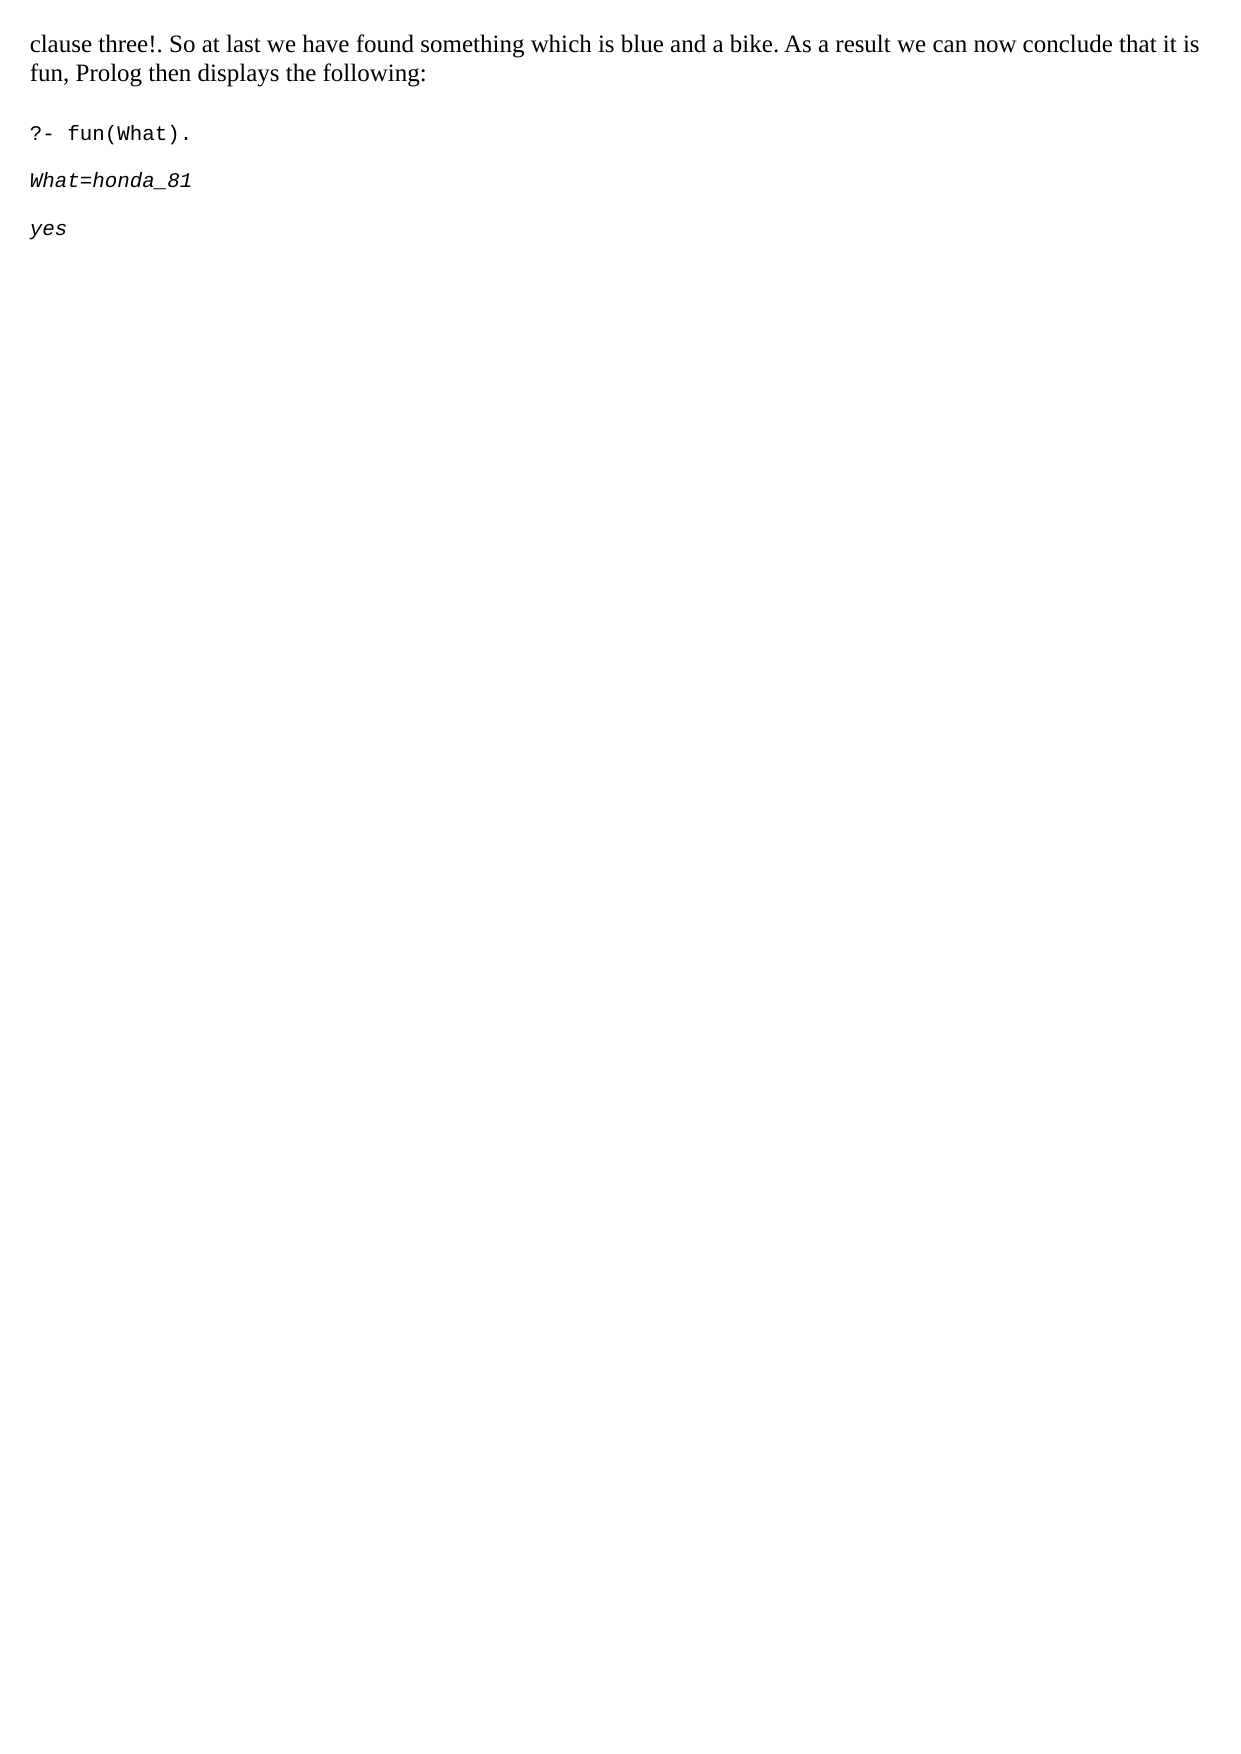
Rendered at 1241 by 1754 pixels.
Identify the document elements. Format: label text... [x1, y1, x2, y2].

text What=honda_81 [29, 170, 1211, 194]
text clause three!. So at last we have found something which is blue and a bike. As a result we can now conclude that it is fun, Prolog then displays the following: [29, 29, 1211, 87]
text ?- fun(What). [29, 123, 1211, 147]
text yes [29, 218, 1211, 241]
